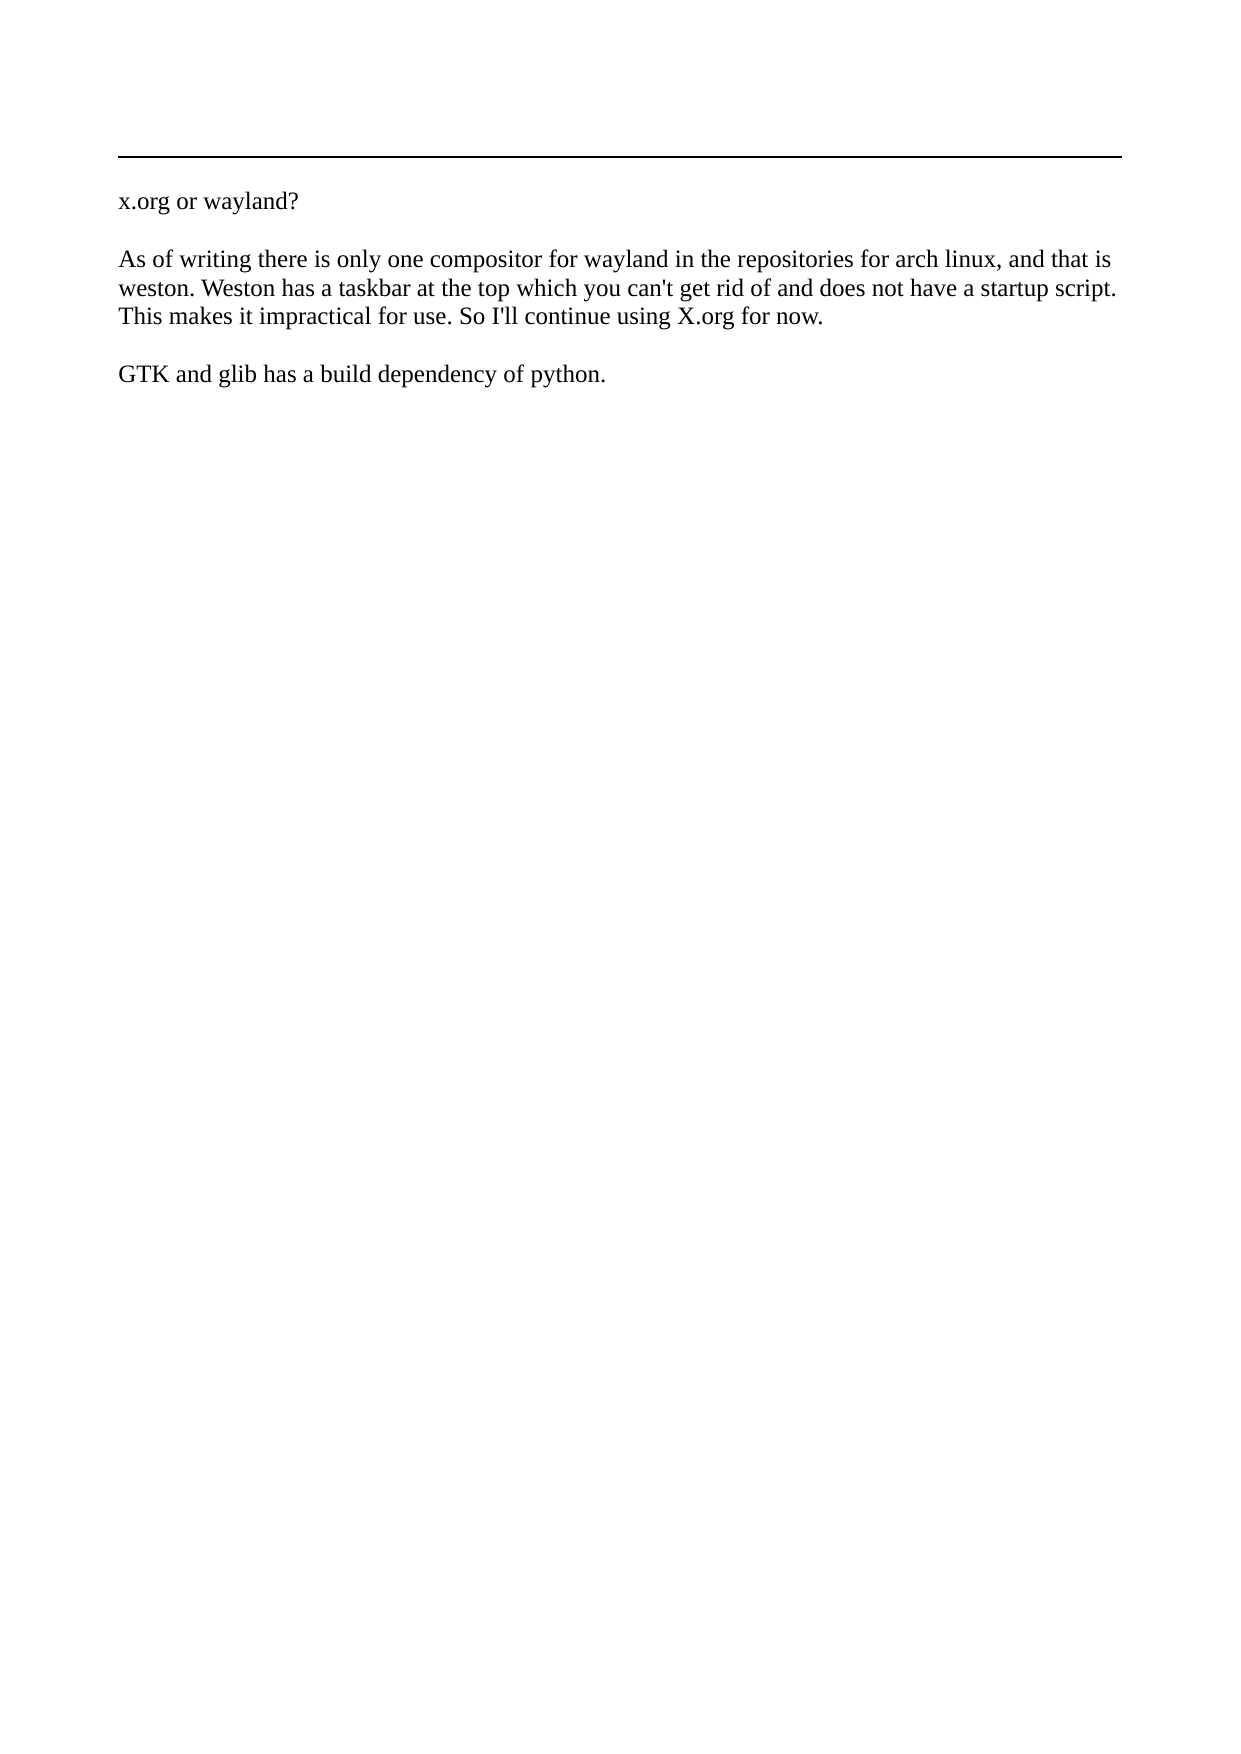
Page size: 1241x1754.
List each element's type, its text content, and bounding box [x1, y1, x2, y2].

text As of writing there is only one compositor for wayland in the repositories for arch linux, and that is weston. Weston has a taskbar at the top which you can't get rid of and does not have a startup script. This makes it impractical for use. So I'll continue using X.org for now. [118, 244, 1122, 330]
text GTK and glib has a build dependency of python. [118, 359, 1122, 388]
text x.org or wayland? [118, 186, 1122, 215]
